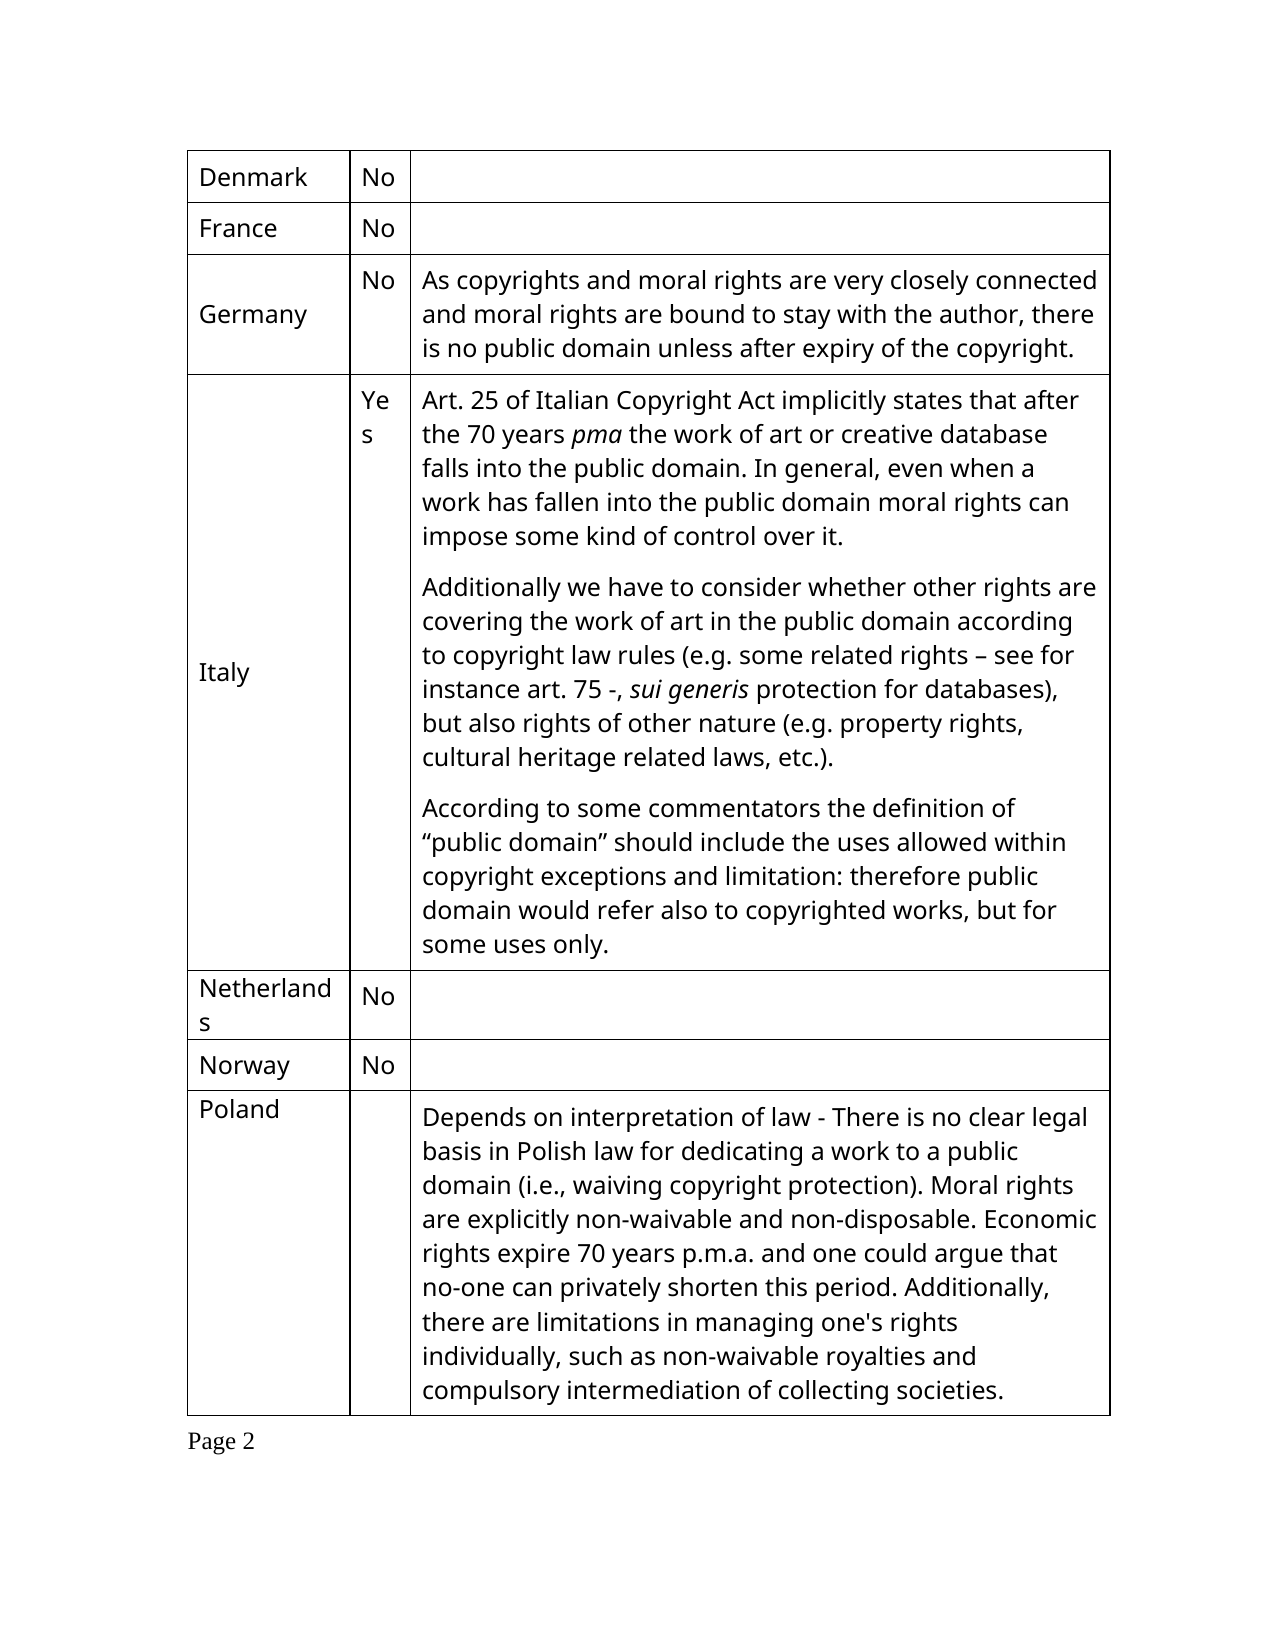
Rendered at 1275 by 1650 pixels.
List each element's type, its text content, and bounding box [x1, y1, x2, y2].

table_cell France [188, 203, 349, 253]
table_cell Art. 25 of Italian Copyright Act implicitly states that after the 70 years pma the work of art or creative database falls into the public domain. In general, even when a work has fallen into the public domain moral rights can impose some kind of control over it. Additionally we have to consider whether other rights are covering the work of art in the public domain according to copyright law rules (e.g. some related rights – see for instance art. 75 -, sui generis protection for databases), but also rights of other nature (e.g. property rights, cultural heritage related laws, etc.). According to some commentators the definition of “public domain” should include the uses allowed within copyright exceptions and limitation: therefore public domain would refer also to copyrighted works, but for some uses only. [411, 375, 1109, 969]
table_cell [411, 971, 1109, 1039]
table_cell As copyrights and moral rights are very closely connected and moral rights are bound to stay with the author, there is no public domain unless after expiry of the copyright. [411, 255, 1109, 373]
table_cell Italy [188, 375, 349, 969]
table_cell [411, 203, 1109, 253]
table_cell No [351, 203, 410, 253]
table_cell No [351, 971, 410, 1039]
table_cell Norway [188, 1040, 349, 1090]
table_cell Denmark [188, 151, 349, 202]
table_cell [411, 151, 1109, 202]
table_cell No [351, 255, 410, 373]
table_cell [351, 1091, 410, 1415]
table_cell Yes [351, 375, 410, 969]
table_cell Germany [188, 255, 349, 373]
table_cell Netherlands [188, 971, 349, 1039]
table_cell Poland [188, 1091, 349, 1415]
table_cell Depends on interpretation of law - There is no clear legal basis in Polish law for dedicating a work to a public domain (i.e., waiving copyright protection). Moral rights are explicitly non-waivable and non-disposable. Economic rights expire 70 years p.m.a. and one could argue that no-one can privately shorten this period. Additionally, there are limitations in managing one's rights individually, such as non-waivable royalties and compulsory intermediation of collecting societies. [411, 1091, 1109, 1415]
table_cell [411, 1040, 1109, 1090]
table_cell No [351, 151, 410, 202]
table_cell No [351, 1040, 410, 1090]
